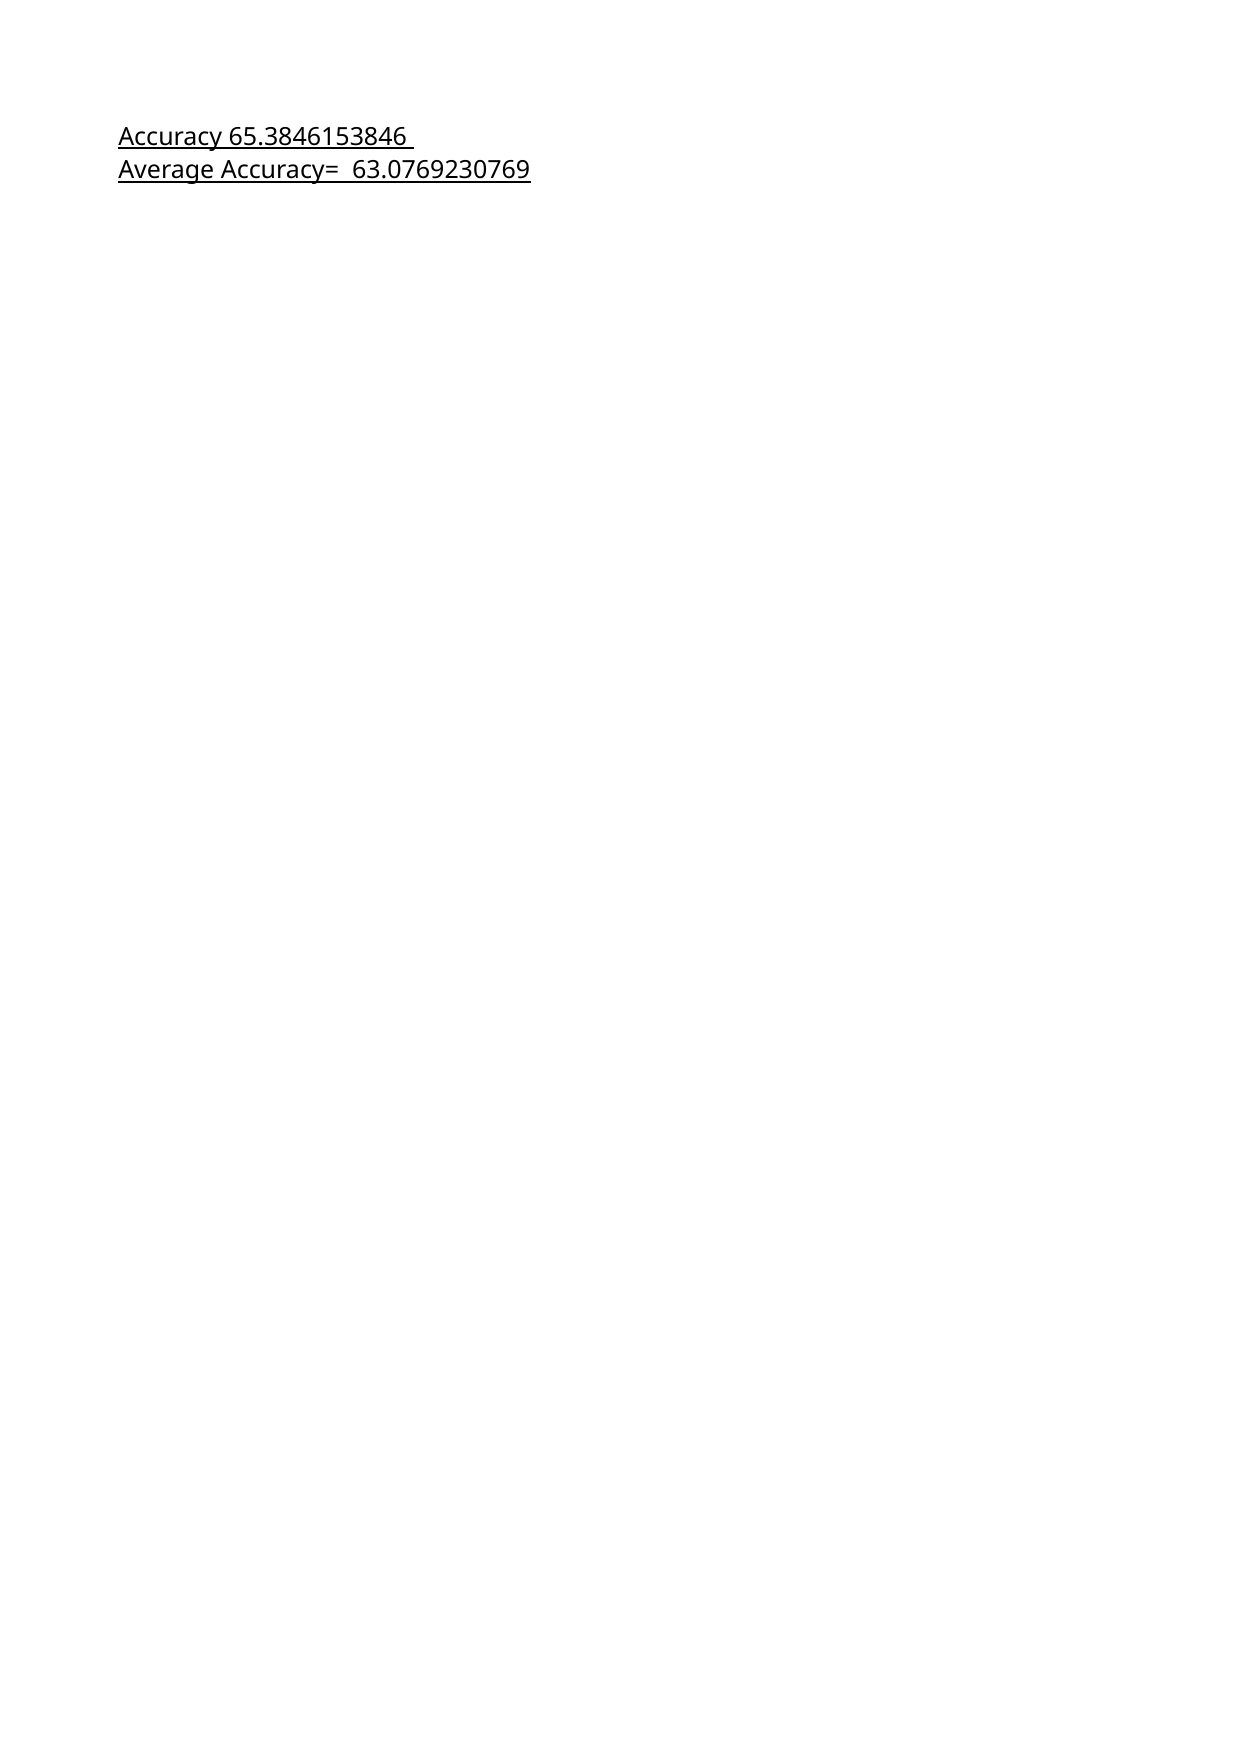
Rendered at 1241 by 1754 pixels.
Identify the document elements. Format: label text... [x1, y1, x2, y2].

text Average Accuracy= 63.0769230769 [118, 152, 1122, 186]
text Accuracy 65.3846153846 [118, 118, 1122, 152]
